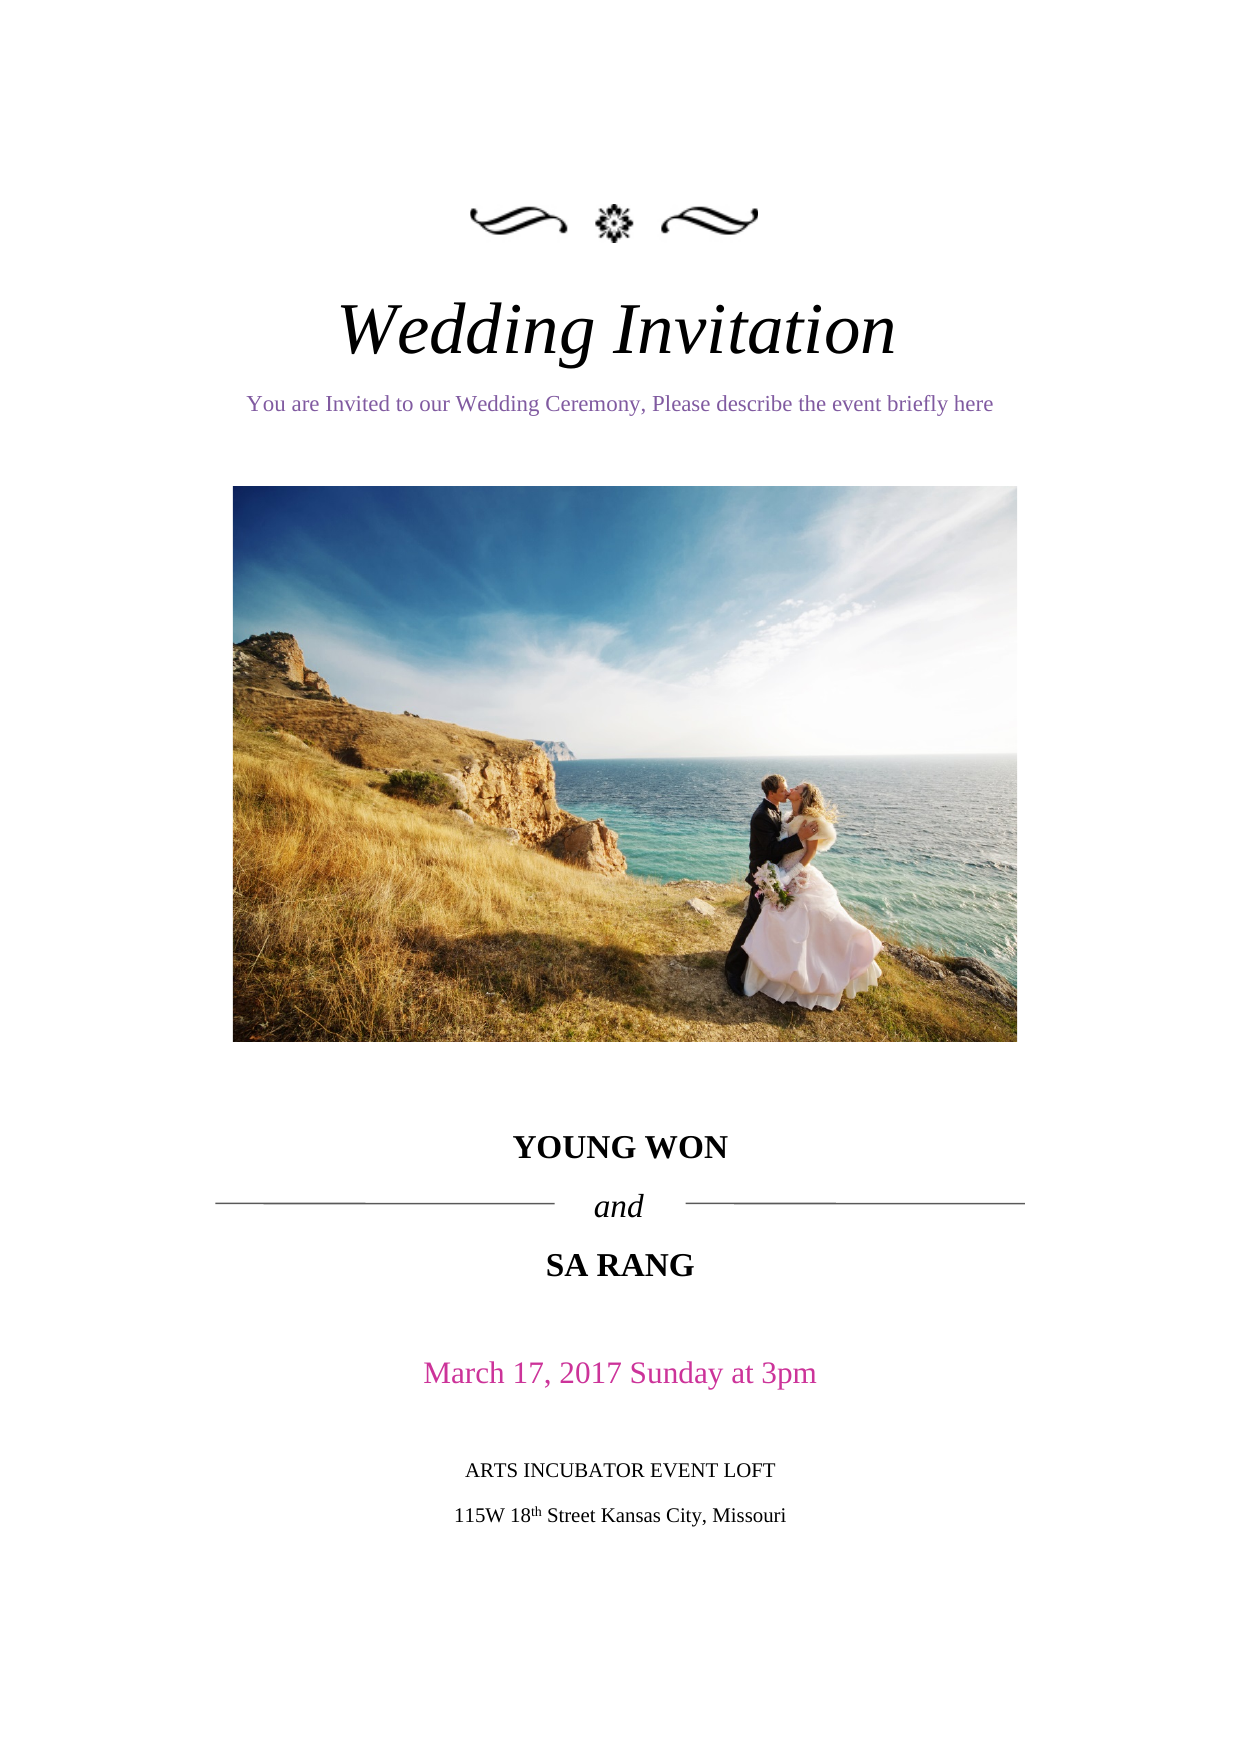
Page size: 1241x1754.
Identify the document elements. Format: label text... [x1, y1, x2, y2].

text ARTS INCUBATOR EVENT LOFT [150, 1458, 1090, 1482]
text and [150, 1186, 1090, 1225]
text YOUNG WON [150, 1127, 1090, 1166]
text Wedding Invitation [150, 285, 1090, 369]
text 115W 18th Street Kansas City, Missouri [150, 1503, 1090, 1527]
picture [232, 486, 1018, 1042]
picture [470, 204, 758, 243]
text You are Invited to our Wedding Ceremony, Please describe the event briefly here [150, 389, 1090, 416]
text March 17, 2017 Sunday at 3pm [150, 1354, 1090, 1390]
text SA RANG [150, 1246, 1090, 1284]
